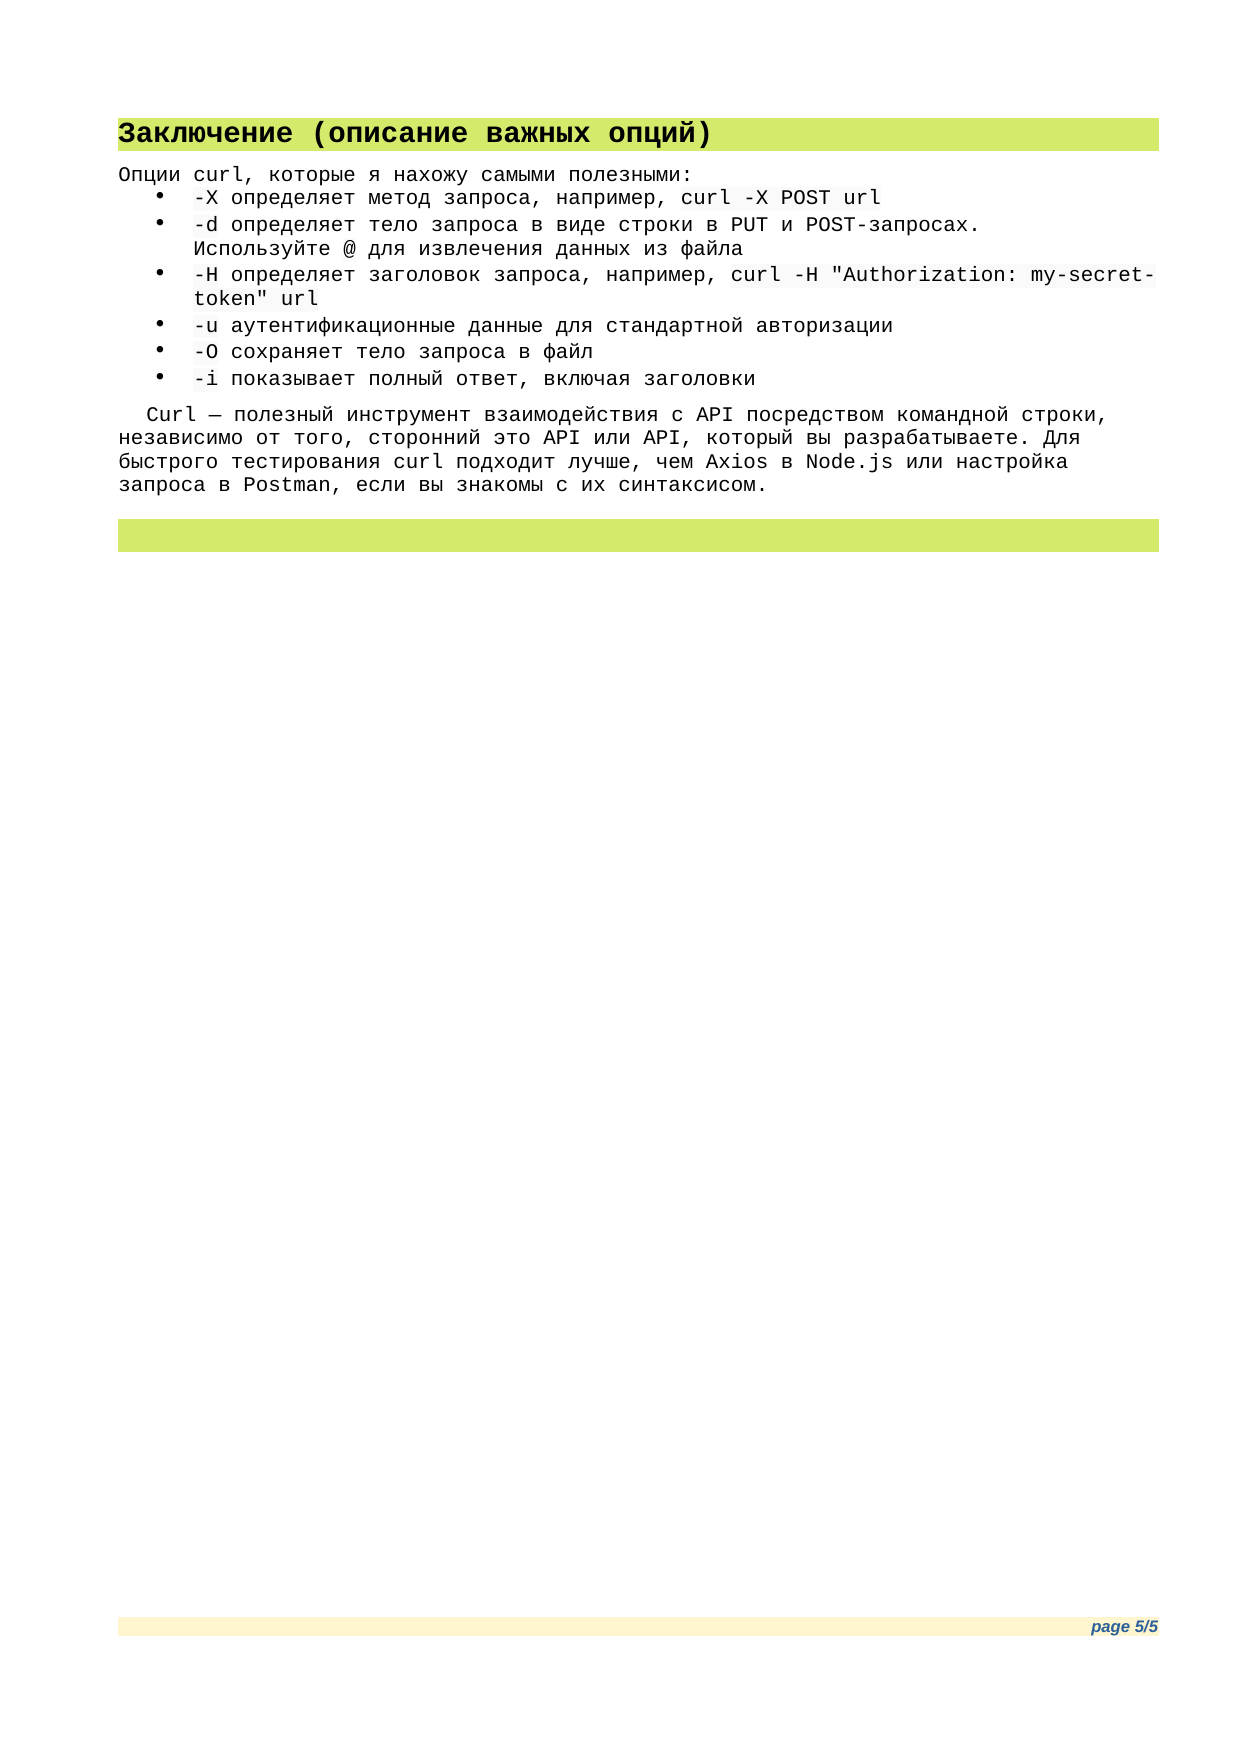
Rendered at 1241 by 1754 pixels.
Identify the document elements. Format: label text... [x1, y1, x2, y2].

list -i показывает полный ответ, включая заголовки [156, 368, 1159, 392]
list -d определяет тело запроса в виде строки в PUT и POST-запросах. Используйте @ для извлечения данных из файла [156, 214, 1159, 261]
list -H определяет заголовок запроса, например, curl -H "Authorization: my-secret-token" url [156, 264, 1159, 312]
list -X определяет метод запроса, например, curl -X POST url [156, 187, 1159, 211]
text Curl — полезный инструмент взаимодействия с API посредством командной строки, независимо от того, сторонний это API или API, который вы разрабатываете. Для быстрого тестирования curl подходит лучше, чем Axios в Node.js или настройка запроса в Postman, если вы знакомы с их синтаксисом. [118, 403, 1159, 498]
list -u аутентификационные данные для стандартной авторизации [156, 314, 1159, 338]
list -O сохраняет тело запроса в файл [156, 341, 1159, 365]
text Опции curl, которые я нахожу самыми полезными: [118, 164, 1159, 187]
subtitle Заключение (описание важных опций) [118, 118, 1159, 151]
